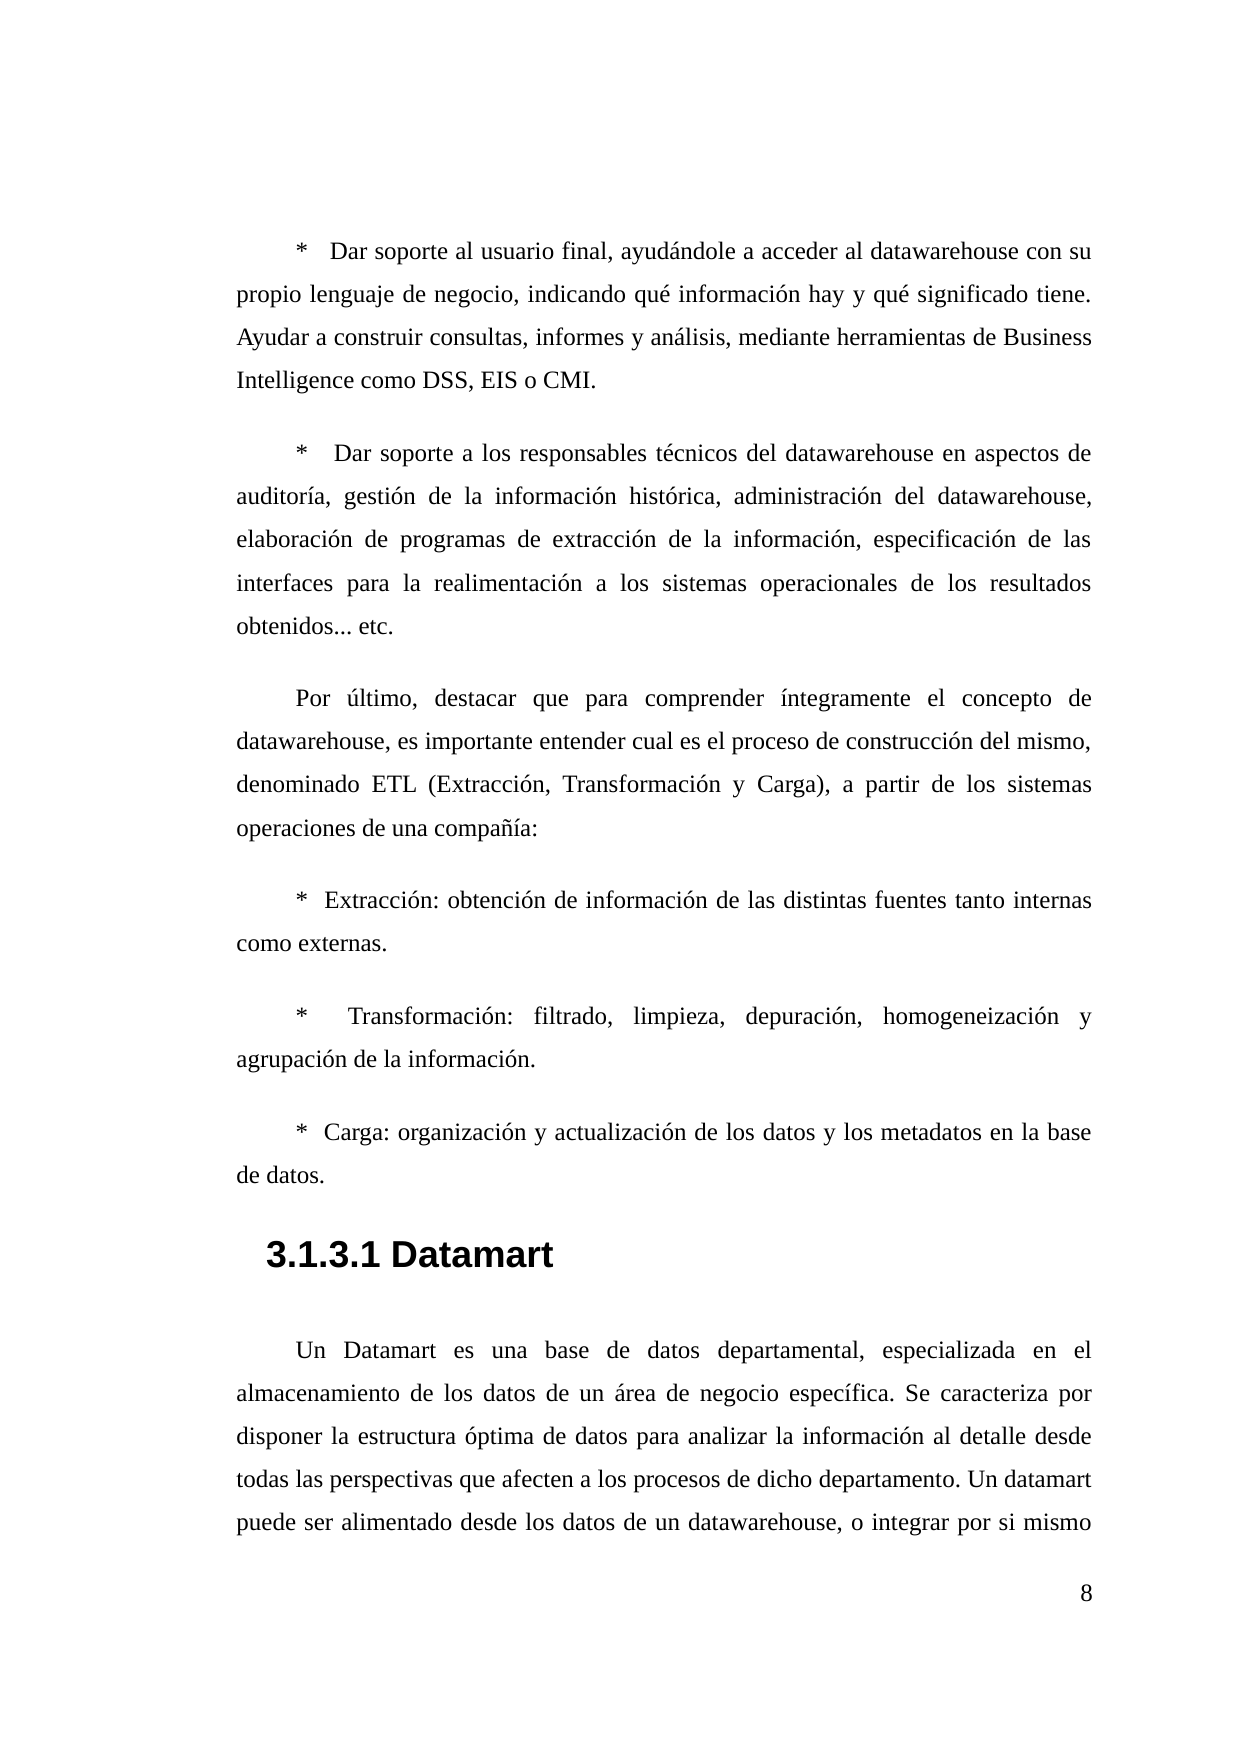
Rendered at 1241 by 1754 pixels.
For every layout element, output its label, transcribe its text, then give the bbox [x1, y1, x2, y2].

text * Extracción: obtención de información de las distintas fuentes tanto internas como externas. [236, 885, 1093, 957]
text Por último, destacar que para comprender íntegramente el concepto de datawarehouse, es importante entender cual es el proceso de construcción del mismo, denominado ETL (Extracción, Transformación y Carga), a partir de los sistemas operaciones de una compañía: [236, 683, 1093, 841]
text * Transformación: filtrado, limpieza, depuración, homogeneización y agrupación de la información. [236, 1001, 1093, 1073]
text * Carga: organización y actualización de los datos y los metadatos en la base de datos. [236, 1117, 1093, 1189]
text Un Datamart es una base de datos departamental, especializada en el almacenamiento de los datos de un área de negocio específica. Se caracteriza por disponer la estructura óptima de datos para analizar la información al detalle desde todas las perspectivas que afecten a los procesos de dicho departamento. Un datamart puede ser alimentado desde los datos de un datawarehouse, o integrar por si mismo [236, 1335, 1093, 1536]
subtitle 3.1.3.1 Datamart [236, 1232, 1093, 1276]
text * Dar soporte al usuario final, ayudándole a acceder al datawarehouse con su propio lenguaje de negocio, indicando qué información hay y qué significado tiene. Ayudar a construir consultas, informes y análisis, mediante herramientas de Business Intelligence como DSS, EIS o CMI. [236, 236, 1093, 394]
text * Dar soporte a los responsables técnicos del datawarehouse en aspectos de auditoría, gestión de la información histórica, administración del datawarehouse, elaboración de programas de extracción de la información, especificación de las interfaces para la realimentación a los sistemas operacionales de los resultados obtenidos... etc. [236, 438, 1093, 639]
